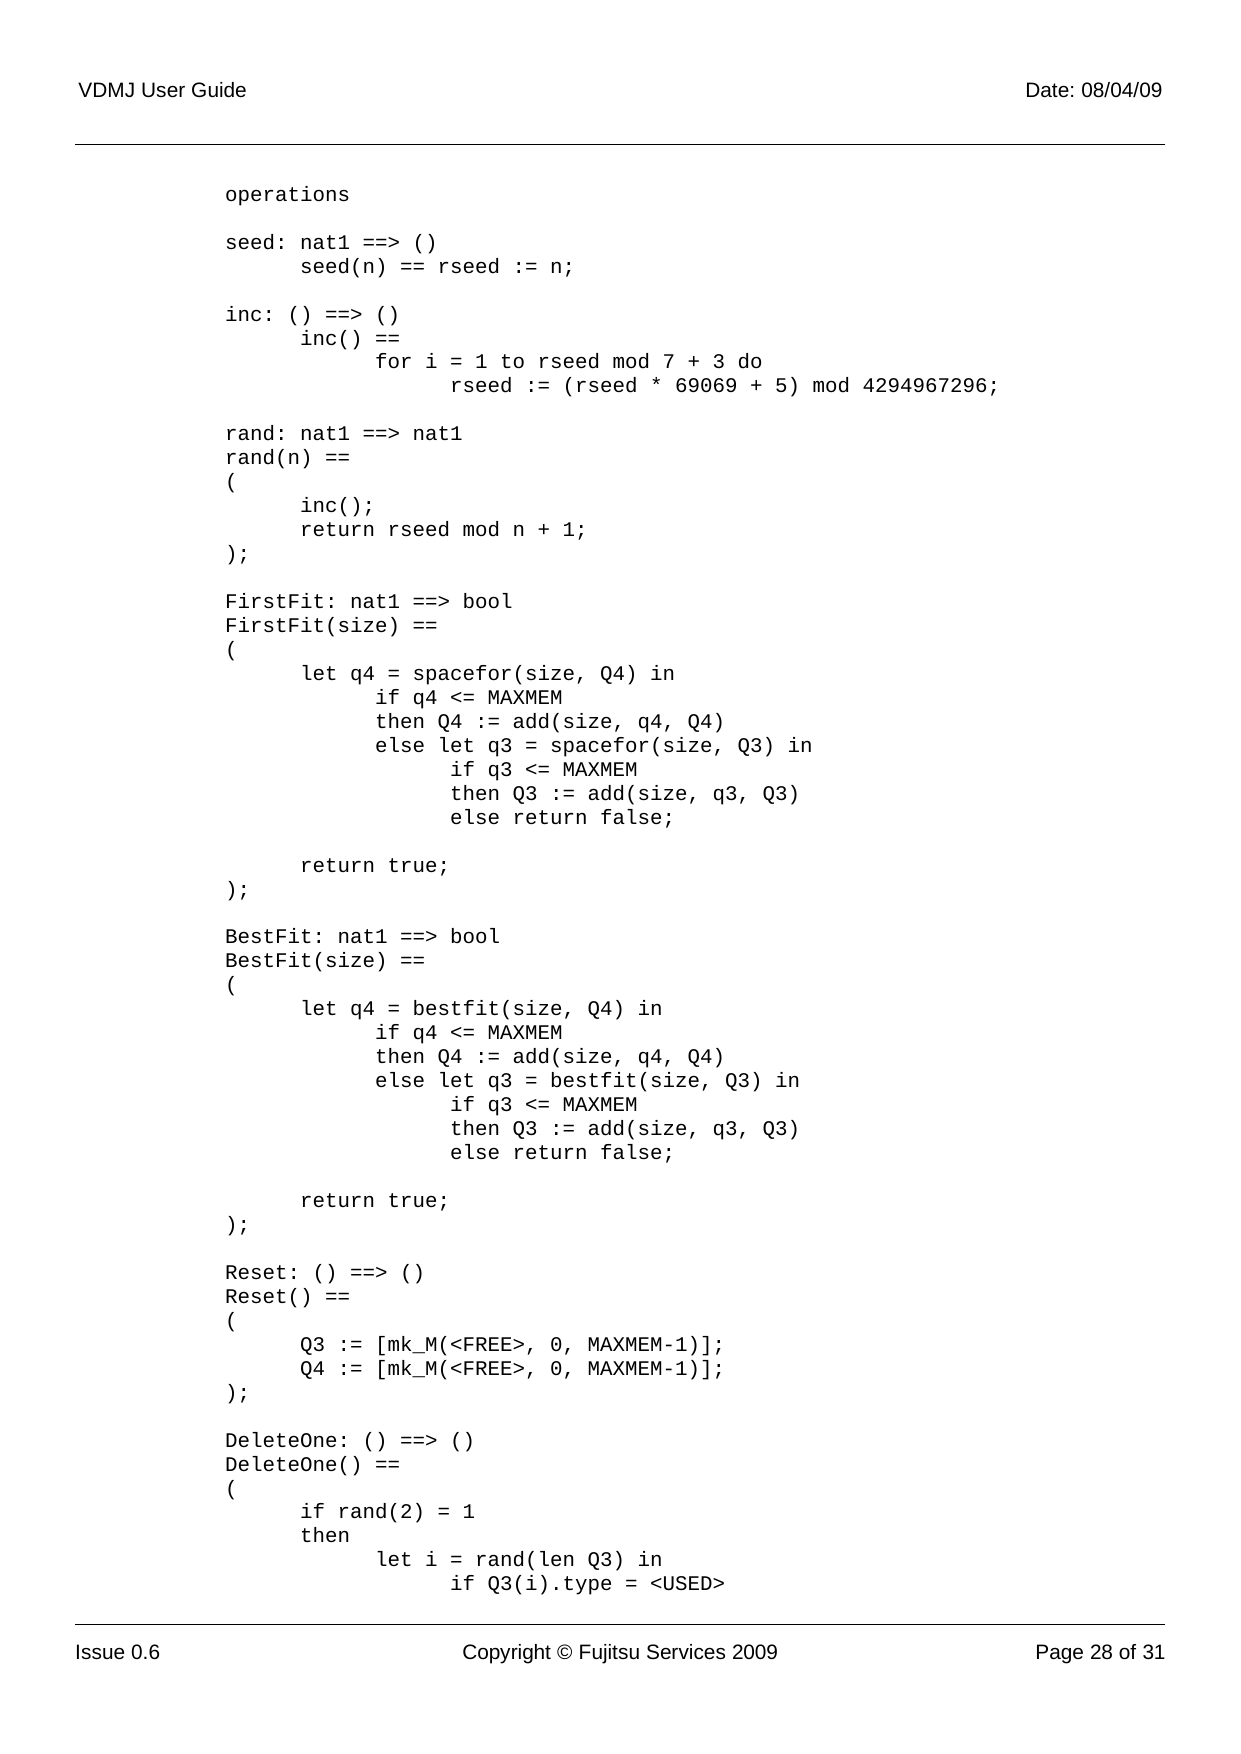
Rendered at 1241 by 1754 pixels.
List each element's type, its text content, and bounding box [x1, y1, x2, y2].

text seed: nat1 ==> () [225, 232, 1165, 256]
text seed(n) == rseed := n; [225, 256, 1165, 279]
text then Q4 := add(size, q4, Q4) [225, 1046, 1165, 1070]
text Reset() == [225, 1286, 1165, 1310]
text return true; [225, 1190, 1165, 1214]
text ( [225, 1477, 1165, 1501]
text then Q3 := add(size, q3, Q3) [225, 1118, 1165, 1142]
text ( [225, 1310, 1165, 1334]
text then [225, 1525, 1165, 1549]
text then Q3 := add(size, q3, Q3) [225, 783, 1165, 807]
text if rand(2) = 1 [225, 1501, 1165, 1525]
text if q3 <= MAXMEM [225, 1094, 1165, 1118]
text ); [225, 543, 1165, 567]
text FirstFit: nat1 ==> bool [225, 591, 1165, 615]
text rseed := (rseed * 69069 + 5) mod 4294967296; [225, 375, 1165, 399]
text return true; [225, 854, 1165, 878]
text inc: () ==> () [225, 303, 1165, 327]
text if q4 <= MAXMEM [225, 687, 1165, 711]
text else return false; [225, 1142, 1165, 1166]
text inc(); [225, 495, 1165, 519]
text return rseed mod n + 1; [225, 519, 1165, 543]
text ( [225, 974, 1165, 998]
text ( [225, 639, 1165, 663]
text for i = 1 to rseed mod 7 + 3 do [225, 351, 1165, 375]
text else let q3 = bestfit(size, Q3) in [225, 1070, 1165, 1094]
text rand: nat1 ==> nat1 [225, 423, 1165, 447]
text then Q4 := add(size, q4, Q4) [225, 711, 1165, 735]
text Reset: () ==> () [225, 1262, 1165, 1286]
text let q4 = spacefor(size, Q4) in [225, 663, 1165, 687]
text let i = rand(len Q3) in [225, 1549, 1165, 1573]
text inc() == [225, 327, 1165, 351]
text if Q3(i).type = <USED> [225, 1573, 1165, 1597]
text ( [225, 471, 1165, 495]
text else let q3 = spacefor(size, Q3) in [225, 735, 1165, 759]
text ); [225, 1382, 1165, 1406]
text DeleteOne() == [225, 1453, 1165, 1477]
text BestFit(size) == [225, 950, 1165, 974]
text let q4 = bestfit(size, Q4) in [225, 998, 1165, 1022]
text FirstFit(size) == [225, 615, 1165, 639]
text DeleteOne: () ==> () [225, 1429, 1165, 1453]
text else return false; [225, 807, 1165, 831]
text operations [225, 184, 1165, 208]
text ); [225, 1214, 1165, 1238]
text Q4 := [mk_M(<FREE>, 0, MAXMEM-1)]; [225, 1358, 1165, 1382]
text Q3 := [mk_M(<FREE>, 0, MAXMEM-1)]; [225, 1334, 1165, 1358]
text rand(n) == [225, 447, 1165, 471]
text BestFit: nat1 ==> bool [225, 926, 1165, 950]
text if q4 <= MAXMEM [225, 1022, 1165, 1046]
text if q3 <= MAXMEM [225, 759, 1165, 783]
text ); [225, 878, 1165, 902]
